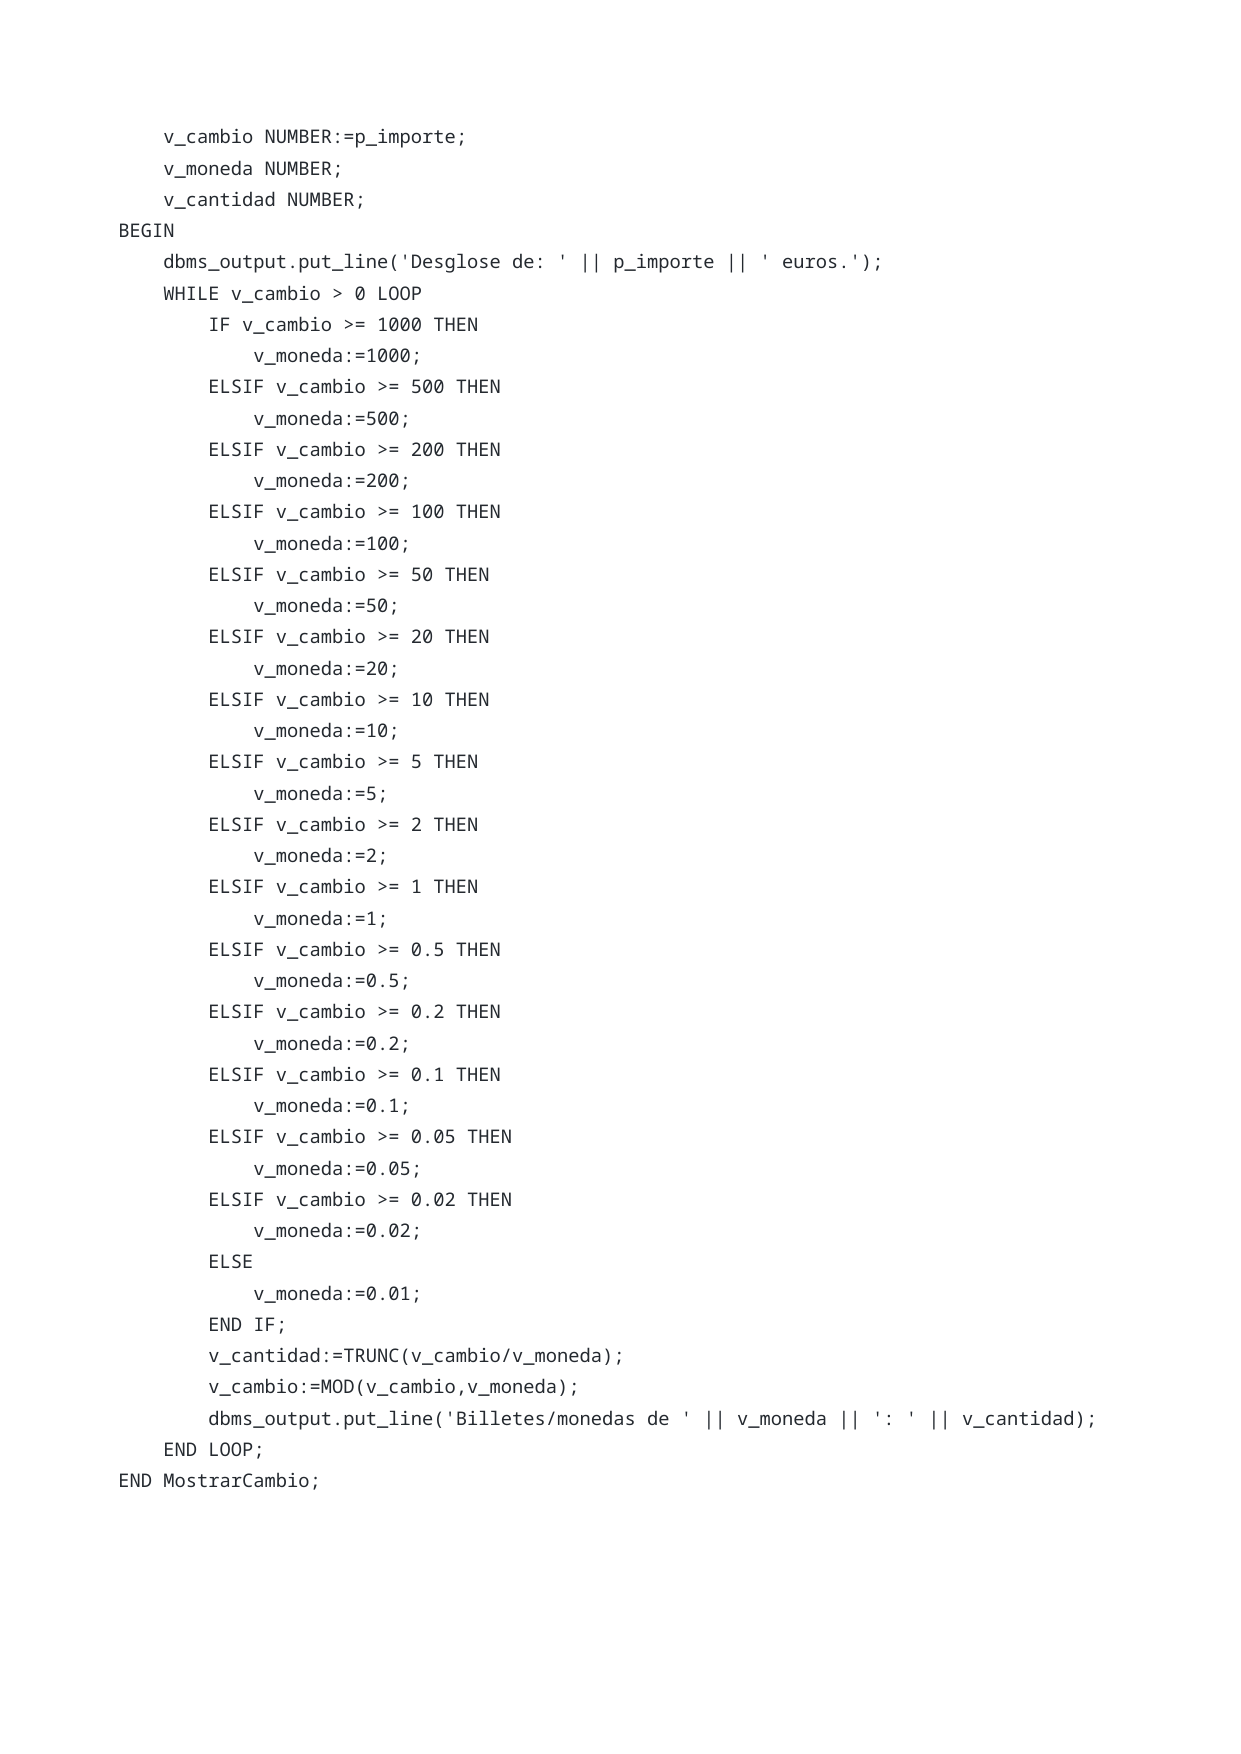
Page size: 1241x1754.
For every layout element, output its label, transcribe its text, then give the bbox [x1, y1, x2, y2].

text ELSIF v_cambio >= 0.1 THEN [118, 1056, 1122, 1087]
text v_moneda:=0.01; [118, 1274, 1122, 1306]
text IF v_cambio >= 1000 THEN [118, 306, 1122, 337]
text WHILE v_cambio > 0 LOOP [118, 274, 1122, 306]
text ELSIF v_cambio >= 100 THEN [118, 493, 1122, 524]
text END IF; [118, 1306, 1122, 1337]
text v_moneda:=1; [118, 899, 1122, 931]
text ELSIF v_cambio >= 1 THEN [118, 868, 1122, 899]
text ELSIF v_cambio >= 200 THEN [118, 431, 1122, 462]
text v_moneda:=0.5; [118, 962, 1122, 993]
text ELSIF v_cambio >= 0.02 THEN [118, 1181, 1122, 1212]
text v_moneda:=50; [118, 587, 1122, 618]
text END LOOP; [118, 1431, 1122, 1462]
text v_cambio:=MOD(v_cambio,v_moneda); [118, 1368, 1122, 1399]
text v_cantidad:=TRUNC(v_cambio/v_moneda); [118, 1337, 1122, 1368]
text v_moneda:=20; [118, 649, 1122, 681]
text ELSE [118, 1243, 1122, 1274]
text v_moneda:=0.02; [118, 1212, 1122, 1243]
text v_moneda:=0.2; [118, 1024, 1122, 1056]
text v_cambio NUMBER:=p_importe; [118, 118, 1122, 149]
text dbms_output.put_line('Desglose de: ' || p_importe || ' euros.'); [118, 243, 1122, 274]
text ELSIF v_cambio >= 0.5 THEN [118, 931, 1122, 962]
text ELSIF v_cambio >= 500 THEN [118, 368, 1122, 399]
text ELSIF v_cambio >= 5 THEN [118, 743, 1122, 774]
text dbms_output.put_line('Billetes/monedas de ' || v_moneda || ': ' || v_cantidad); [118, 1399, 1122, 1431]
text v_moneda:=0.1; [118, 1087, 1122, 1118]
text v_moneda:=10; [118, 712, 1122, 743]
text v_moneda:=200; [118, 462, 1122, 493]
text ELSIF v_cambio >= 10 THEN [118, 681, 1122, 712]
text v_moneda:=2; [118, 837, 1122, 868]
text ELSIF v_cambio >= 50 THEN [118, 556, 1122, 587]
text v_cantidad NUMBER; [118, 181, 1122, 212]
text v_moneda:=500; [118, 399, 1122, 431]
text v_moneda:=5; [118, 774, 1122, 806]
text v_moneda NUMBER; [118, 149, 1122, 181]
text ELSIF v_cambio >= 0.2 THEN [118, 993, 1122, 1024]
text ELSIF v_cambio >= 2 THEN [118, 806, 1122, 837]
text BEGIN [118, 212, 1122, 243]
text ELSIF v_cambio >= 0.05 THEN [118, 1118, 1122, 1149]
text ELSIF v_cambio >= 20 THEN [118, 618, 1122, 649]
text v_moneda:=100; [118, 524, 1122, 556]
text v_moneda:=0.05; [118, 1149, 1122, 1181]
text v_moneda:=1000; [118, 337, 1122, 368]
text END MostrarCambio; [118, 1462, 1122, 1493]
